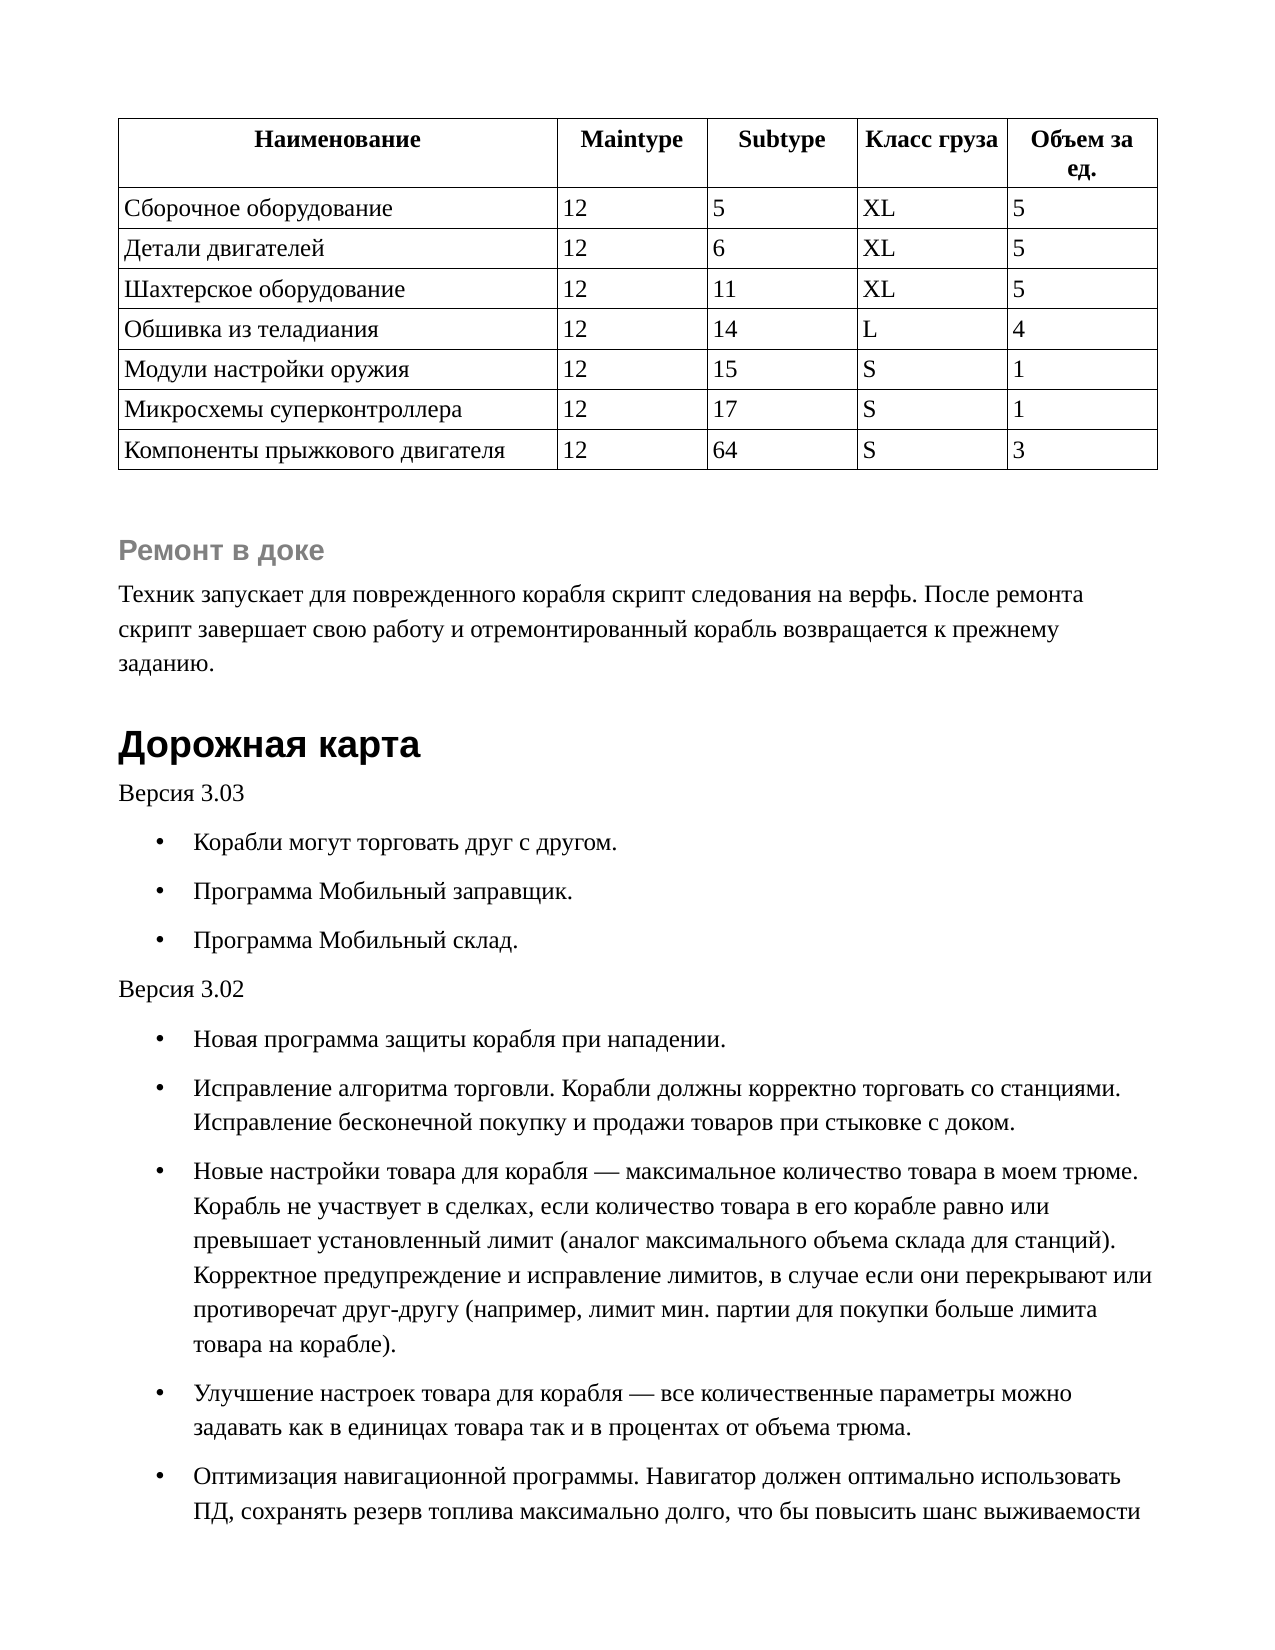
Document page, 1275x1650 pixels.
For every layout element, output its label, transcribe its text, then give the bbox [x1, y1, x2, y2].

table_header Maintype [558, 119, 707, 187]
text Техник запускает для поврежденного корабля скрипт следования на верфь. После ремонта скрипт завершает свою работу и отремонтированный корабль возвращается к прежнему заданию. [118, 579, 1157, 677]
text Версия 3.03 [118, 778, 1157, 807]
table_cell L [858, 309, 1007, 348]
table_cell Модули настройки оружия [119, 350, 557, 389]
list Улучшение настроек товара для корабля — все количественные параметры можно задавать как в единицах товара так и в процентах от объема трюма. [156, 1378, 1157, 1441]
table_cell 12 [558, 390, 707, 429]
list Корабли могут торговать друг с другом. [156, 827, 1157, 856]
table_cell 12 [558, 269, 707, 308]
table_cell Обшивка из теладиания [119, 309, 557, 348]
table_cell 12 [558, 430, 707, 469]
table_cell 6 [708, 229, 857, 268]
table_cell Микросхемы суперконтроллера [119, 390, 557, 429]
table_cell 5 [708, 188, 857, 227]
list Новая программа защиты корабля при нападении. [156, 1024, 1157, 1052]
table_cell 5 [1008, 269, 1157, 308]
table_header Subtype [708, 119, 857, 187]
subtitle Ремонт в доке [118, 533, 1157, 567]
table_cell 15 [708, 350, 857, 389]
table_cell Компоненты прыжкового двигателя [119, 430, 557, 469]
list Оптимизация навигационной программы. Навигатор должен оптимально использовать ПД, сохранять резерв топлива максимально долго, что бы повысить шанс выживаемости [156, 1461, 1157, 1524]
table_header Объем за ед. [1008, 119, 1157, 187]
table_cell 1 [1008, 350, 1157, 389]
table_cell 1 [1008, 390, 1157, 429]
list Исправление алгоритма торговли. Корабли должны корректно торговать со станциями. Исправление бесконечной покупку и продажи товаров при стыковке с доком. [156, 1073, 1157, 1136]
table_header Класс груза [858, 119, 1007, 187]
table_cell 5 [1008, 229, 1157, 268]
table_cell 3 [1008, 430, 1157, 469]
table_cell 5 [1008, 188, 1157, 227]
table_cell 12 [558, 188, 707, 227]
text Версия 3.02 [118, 974, 1157, 1003]
table_cell 64 [708, 430, 857, 469]
table_cell Сборочное оборудование [119, 188, 557, 227]
table_cell 12 [558, 350, 707, 389]
table_header Наименование [119, 119, 557, 187]
table_cell S [858, 390, 1007, 429]
table_cell XL [858, 269, 1007, 308]
subtitle Дорожная карта [118, 722, 1157, 766]
table_cell S [858, 350, 1007, 389]
list Программа Мобильный заправщик. [156, 876, 1157, 905]
list Программа Мобильный склад. [156, 926, 1157, 954]
table_cell XL [858, 229, 1007, 268]
table_cell Шахтерское оборудование [119, 269, 557, 308]
table_cell Детали двигателей [119, 229, 557, 268]
list Новые настройки товара для корабля — максимальное количество товара в моем трюме. Корабль не участвует в сделках, если количество товара в его корабле равно или превышает установленный лимит (аналог максимального объема склада для станций). Корректное предупреждение и исправление лимитов, в случае если они перекрывают или противоречат друг-другу (например, лимит мин. партии для покупки больше лимита товара на корабле). [156, 1156, 1157, 1357]
table_cell 12 [558, 309, 707, 348]
table_cell XL [858, 188, 1007, 227]
table_cell S [858, 430, 1007, 469]
table_cell 4 [1008, 309, 1157, 348]
table_cell 12 [558, 229, 707, 268]
table_cell 11 [708, 269, 857, 308]
table_cell 14 [708, 309, 857, 348]
table_cell 17 [708, 390, 857, 429]
